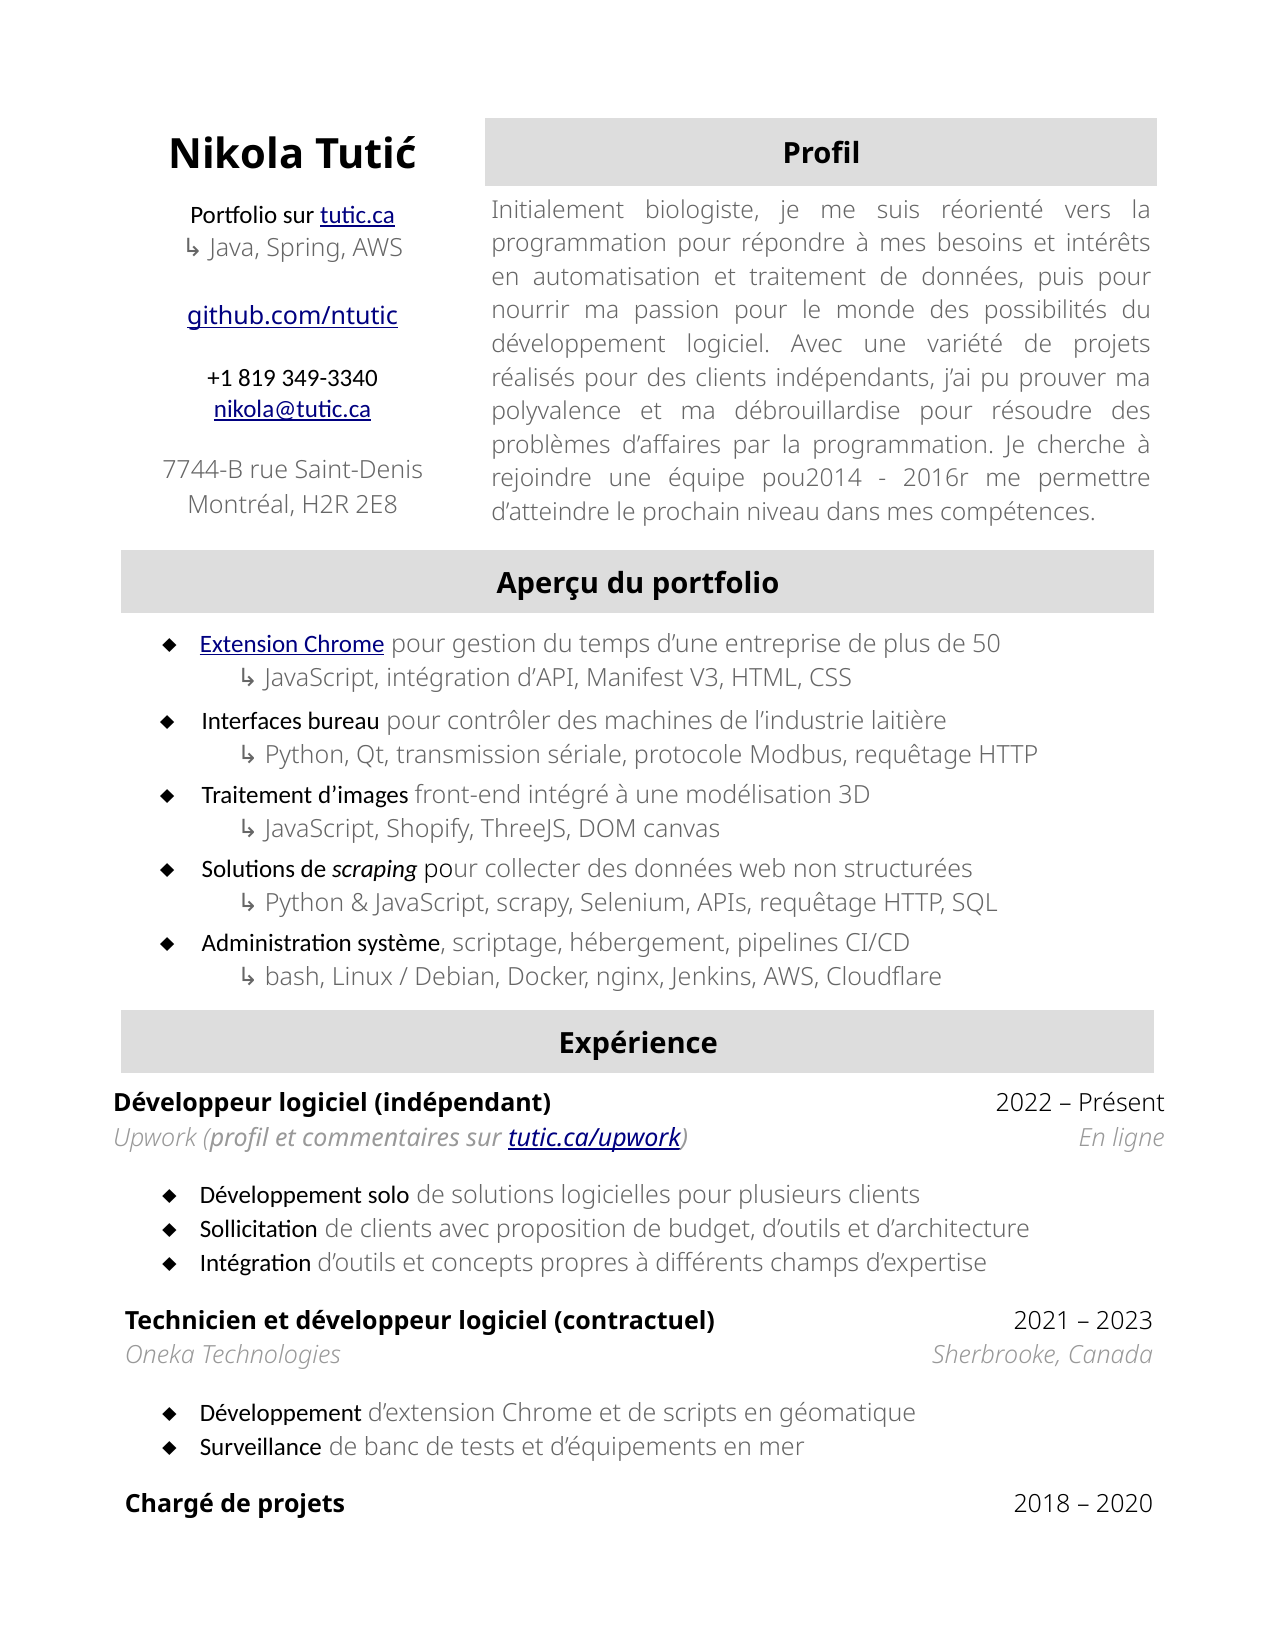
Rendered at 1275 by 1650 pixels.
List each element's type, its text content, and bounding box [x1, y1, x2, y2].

table_cell Portfolio sur tutic.ca ↳ Java, Spring, AWS github.com/ntutic +1 819 349-3340 nikola@tutic.ca 7744-B rue Saint-Denis Montréal, H2R 2E8 [118, 186, 467, 533]
table_header Expérience [121, 1010, 1154, 1073]
table_header [467, 118, 485, 186]
table_cell Extension Chrome pour gestion du temps d’une entreprise de plus de 50 ↳ JavaScript, intégration d’API, Manifest V3, HTML, CSS Interfaces bureau pour contrôler des machines de l’industrie laitière ↳ Python, Qt, transmission sériale, protocole Modbus, requêtage HTTP Traitement d’images front-end intégré à une modélisation 3D ↳ JavaScript, Shopify, ThreeJS, DOM canvas Solutions de scraping pour collecter des données web non structurées ↳ Python & JavaScript, scrapy, Selenium, APIs, requêtage HTTP, SQL Administration système, scriptage, hébergement, pipelines CI/CD ↳ bash, Linux / Debian, Docker, nginx, Je­nkins, AWS, Cloudflare [113, 614, 1194, 1004]
table_cell Chargé de projets [113, 1474, 810, 1550]
table_cell Développement solo de solutions logicielles pour plusieurs clients Sollicitation de clients avec proposition de budget, d’outils et d’architecture Intégration d’outils et concepts propres à différents champs d’expertise [113, 1165, 1164, 1291]
table_header ­Nikola Tutić [118, 118, 467, 186]
table_header [1155, 1010, 1164, 1073]
table_cell Initialement biologiste, je me suis réorienté vers la programmation pour répondre à mes besoins et intérêts en automatisation et traitement de données, puis pour nourrir ma passion pour le monde des possibilités du développement logiciel. Avec une variété de projets réalisés pour des clients indépendants, j’ai pu prouver ma polyvalence et ma débrouillardise pour résoudre des problèmes d’affaires par la programmation. Je cherche à rejoindre une équipe pou2014 - 2016r me permettre d’atteindre le prochain niveau dans mes compétences. [485, 186, 1157, 533]
table_cell Développeur logiciel (indépendant) Upwork (profil et commentaires sur tutic.ca/upwork) [113, 1073, 810, 1165]
table_cell 2018 – 2020 [810, 1474, 1164, 1550]
table_header [113, 550, 121, 613]
table_header [1155, 550, 1194, 613]
table_cell [467, 186, 485, 533]
table_cell Technicien et développeur logiciel (contractuel) Oneka Technologies [113, 1291, 810, 1382]
table_header Aperçu du portfolio [121, 550, 1154, 613]
table_header [113, 1010, 121, 1073]
table_cell Développement d’extension Chrome et de scripts en géomatique Surveillance de banc de tests et d’équipements en mer [113, 1383, 1164, 1474]
table_header Profil [485, 118, 1157, 186]
table_cell 2022 – Présent En ligne [810, 1073, 1164, 1165]
table_cell 2021 – 2023 Sherbrooke, Canada [810, 1291, 1164, 1382]
